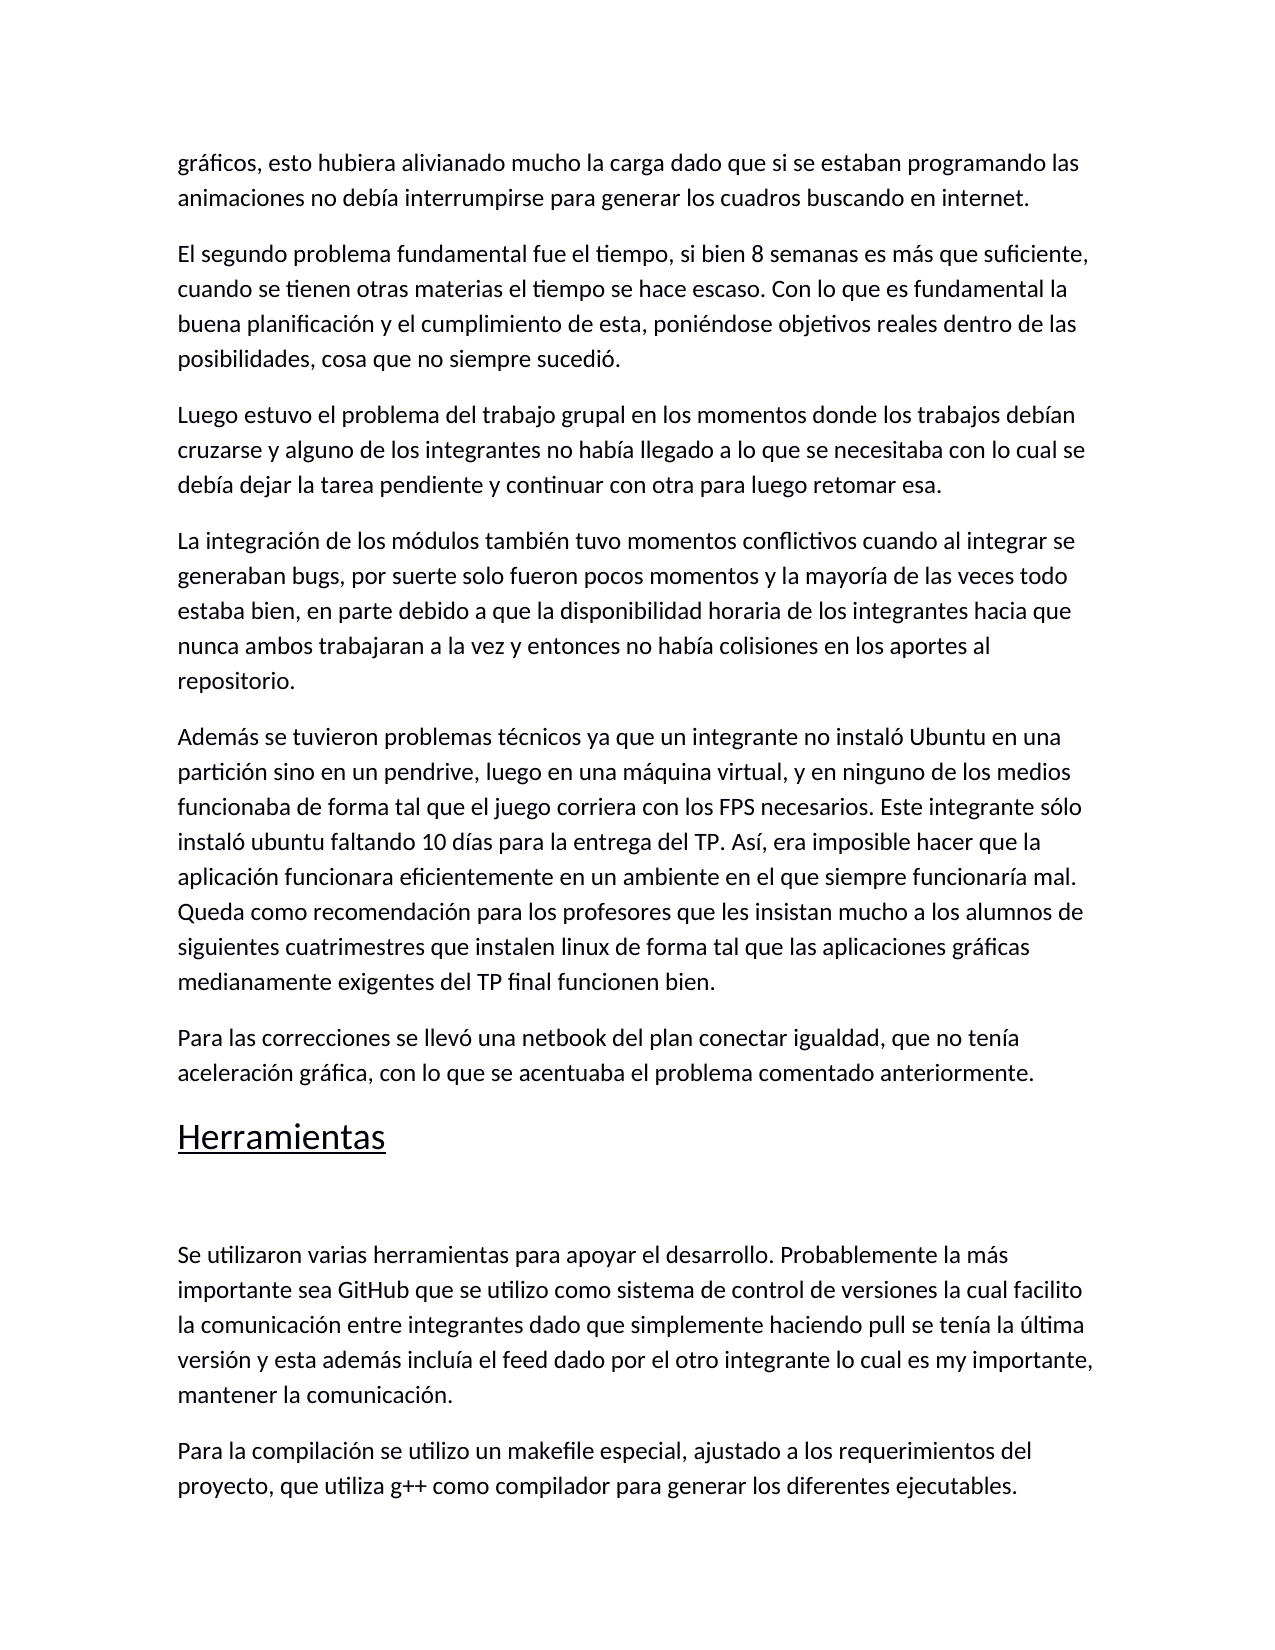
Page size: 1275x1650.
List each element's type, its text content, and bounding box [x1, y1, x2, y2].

text Para las correcciones se llevó una netbook del plan conectar igualdad, que no tenía aceleración gráfica, con lo que se acentuaba el problema comentado anteriormente. [177, 1022, 1098, 1087]
text Además se tuvieron problemas técnicos ya que un integrante no instaló Ubuntu en una partición sino en un pendrive, luego en una máquina virtual, y en ninguno de los medios funcionaba de forma tal que el juego corriera con los FPS necesarios. Este integrante sólo instaló ubuntu faltando 10 días para la entrega del TP. Así, era imposible hacer que la aplicación funcionara eficientemente en un ambiente en el que siempre funcionaría mal. Queda como recomendación para los profesores que les insistan mucho a los alumnos de siguientes cuatrimestres que instalen linux de forma tal que las aplicaciones gráficas medianamente exigentes del TP final funcionen bien. [177, 721, 1098, 996]
text Para la compilación se utilizo un makefile especial, ajustado a los requerimientos del proyecto, que utiliza g++ como compilador para generar los diferentes ejecutables. [177, 1435, 1098, 1501]
text Herramientas [177, 1113, 1098, 1158]
text Se utilizaron varias herramientas para apoyar el desarrollo. Probablemente la más importante sea GitHub que se utilizo como sistema de control de versiones la cual facilito la comunicación entre integrantes dado que simplemente haciendo pull se tenía la última versión y esta además incluía el feed dado por el otro integrante lo cual es my importante, mantener la comunicación. [177, 1239, 1098, 1410]
text La integración de los módulos también tuvo momentos conflictivos cuando al integrar se generaban bugs, por suerte solo fueron pocos momentos y la mayoría de las veces todo estaba bien, en parte debido a que la disponibilidad horaria de los integrantes hacia que nunca ambos trabajaran a la vez y entonces no había colisiones en los aportes al repositorio. [177, 525, 1098, 696]
text Luego estuvo el problema del trabajo grupal en los momentos donde los trabajos debían cruzarse y alguno de los integrantes no había llegado a lo que se necesitaba con lo cual se debía dejar la tarea pendiente y continuar con otra para luego retomar esa. [177, 399, 1098, 500]
text gráficos, esto hubiera alivianado mucho la carga dado que si se estaban programando las animaciones no debía interrumpirse para generar los cuadros buscando en internet. [177, 148, 1098, 213]
text El segundo problema fundamental fue el tiempo, si bien 8 semanas es más que suficiente, cuando se tienen otras materias el tiempo se hace escaso. Con lo que es fundamental la buena planificación y el cumplimiento de esta, poniéndose objetivos reales dentro de las posibilidades, cosa que no siempre sucedió. [177, 238, 1098, 374]
